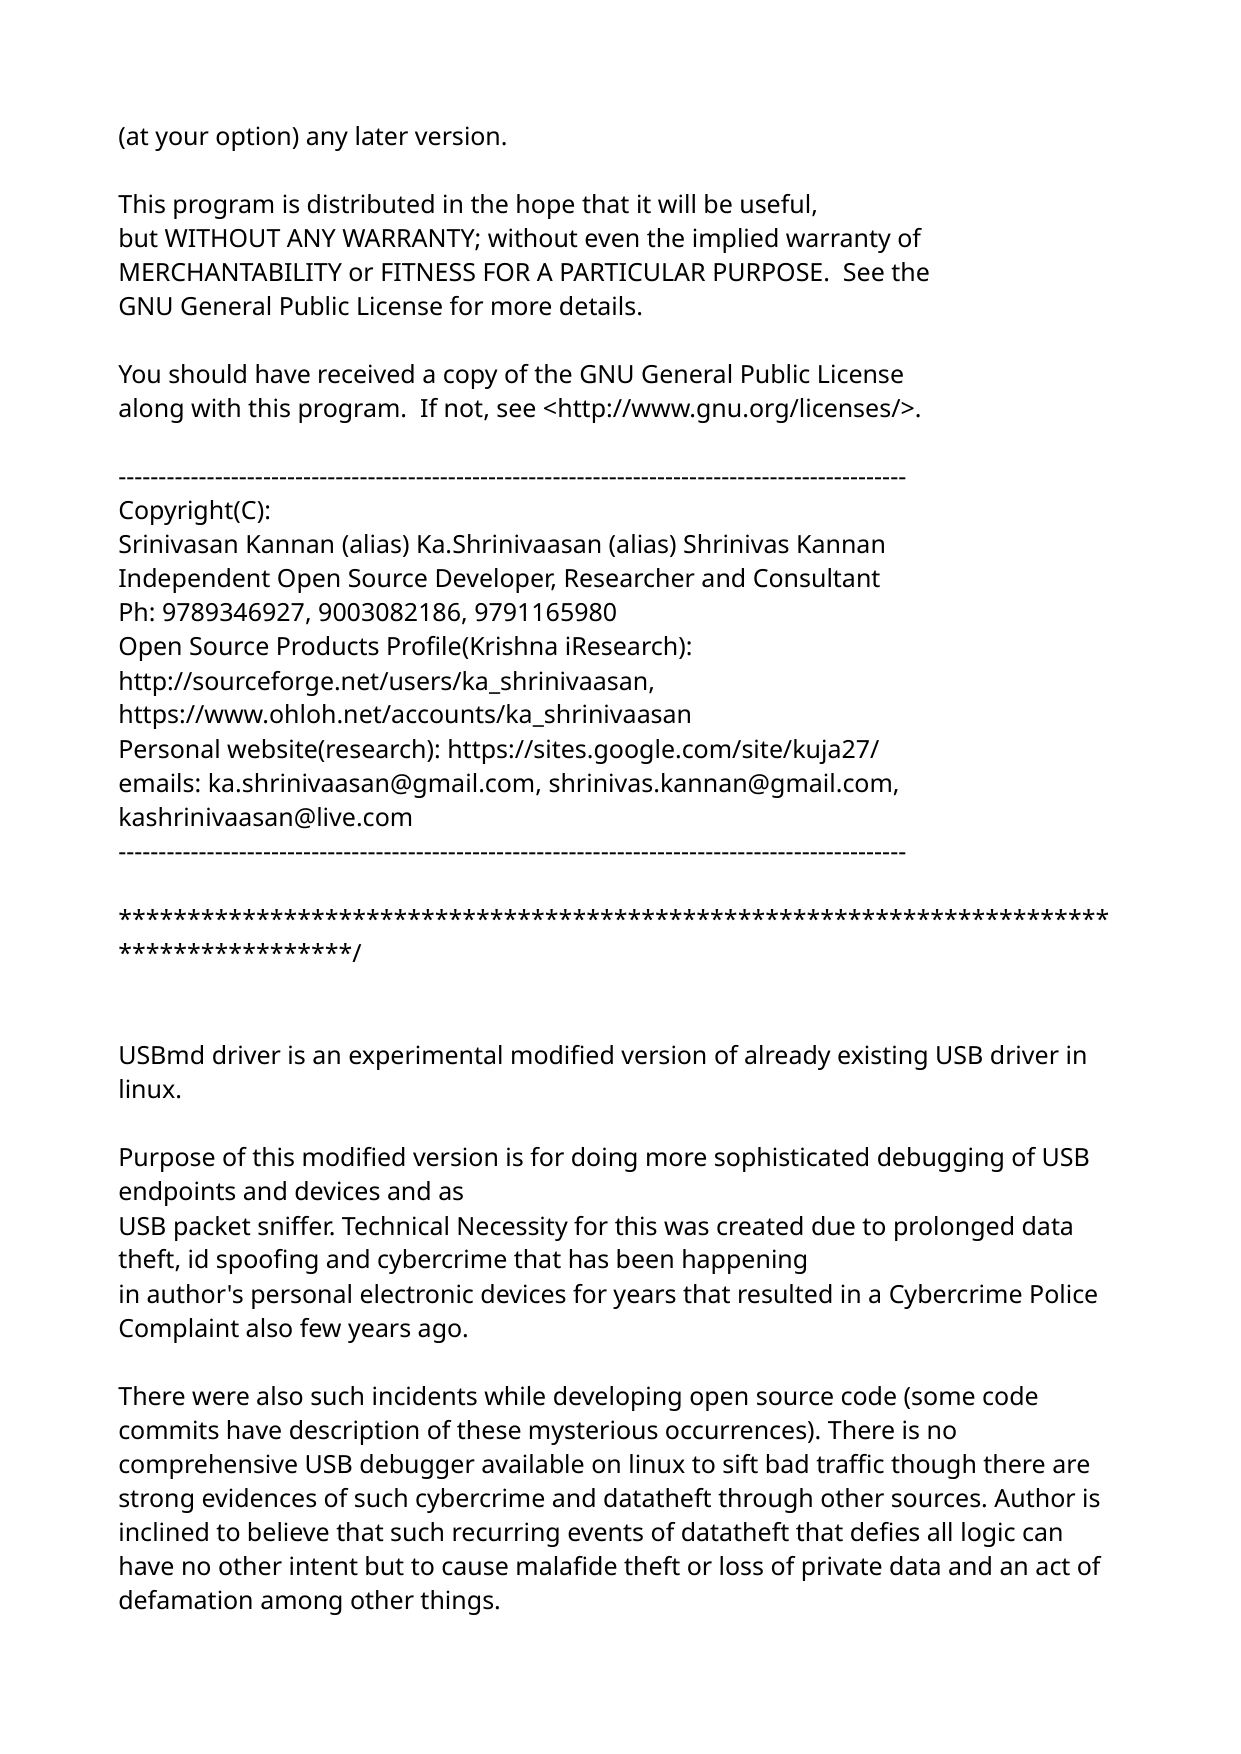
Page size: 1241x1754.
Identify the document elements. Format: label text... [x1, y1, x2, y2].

text USB packet sniffer. Technical Necessity for this was created due to prolonged data theft, id spoofing and cybercrime that has been happening [118, 1208, 1122, 1276]
text (at your option) any later version. [118, 118, 1122, 152]
text https://www.ohloh.net/accounts/ka_shrinivaasan [118, 697, 1122, 731]
text Open Source Products Profile(Krishna iResearch): [118, 629, 1122, 663]
text along with this program. If not, see <http://www.gnu.org/licenses/>. [118, 391, 1122, 425]
text http://sourceforge.net/users/ka_shrinivaasan, [118, 663, 1122, 697]
text *****************************************************************************************/ [118, 902, 1122, 970]
text -------------------------------------------------------------------------------------------------- [118, 459, 1122, 493]
text in author's personal electronic devices for years that resulted in a Cybercrime Police Complaint also few years ago. [118, 1276, 1122, 1344]
text Copyright(C): [118, 493, 1122, 527]
text -------------------------------------------------------------------------------------------------- [118, 833, 1122, 867]
text Personal website(research): https://sites.google.com/site/kuja27/ [118, 731, 1122, 765]
text There were also such incidents while developing open source code (some code commits have description of these mysterious occurrences). There is no comprehensive USB debugger available on linux to sift bad traffic though there are strong evidences of such cybercrime and datatheft through other sources. Author is inclined to believe that such recurring events of datatheft that defies all logic can have no other intent but to cause malafide theft or loss of private data and an act of defamation among other things. [118, 1378, 1122, 1617]
text GNU General Public License for more details. [118, 288, 1122, 322]
text but WITHOUT ANY WARRANTY; without even the implied warranty of [118, 220, 1122, 254]
text USBmd driver is an experimental modified version of already existing USB driver in linux. [118, 1038, 1122, 1106]
text MERCHANTABILITY or FITNESS FOR A PARTICULAR PURPOSE. See the [118, 254, 1122, 288]
text This program is distributed in the hope that it will be useful, [118, 186, 1122, 220]
text emails: ka.shrinivaasan@gmail.com, shrinivas.kannan@gmail.com, kashrinivaasan@live.com [118, 765, 1122, 833]
text Purpose of this modified version is for doing more sophisticated debugging of USB endpoints and devices and as [118, 1140, 1122, 1208]
text Srinivasan Kannan (alias) Ka.Shrinivaasan (alias) Shrinivas Kannan [118, 527, 1122, 561]
text You should have received a copy of the GNU General Public License [118, 357, 1122, 391]
text Independent Open Source Developer, Researcher and Consultant [118, 561, 1122, 595]
text Ph: 9789346927, 9003082186, 9791165980 [118, 595, 1122, 629]
